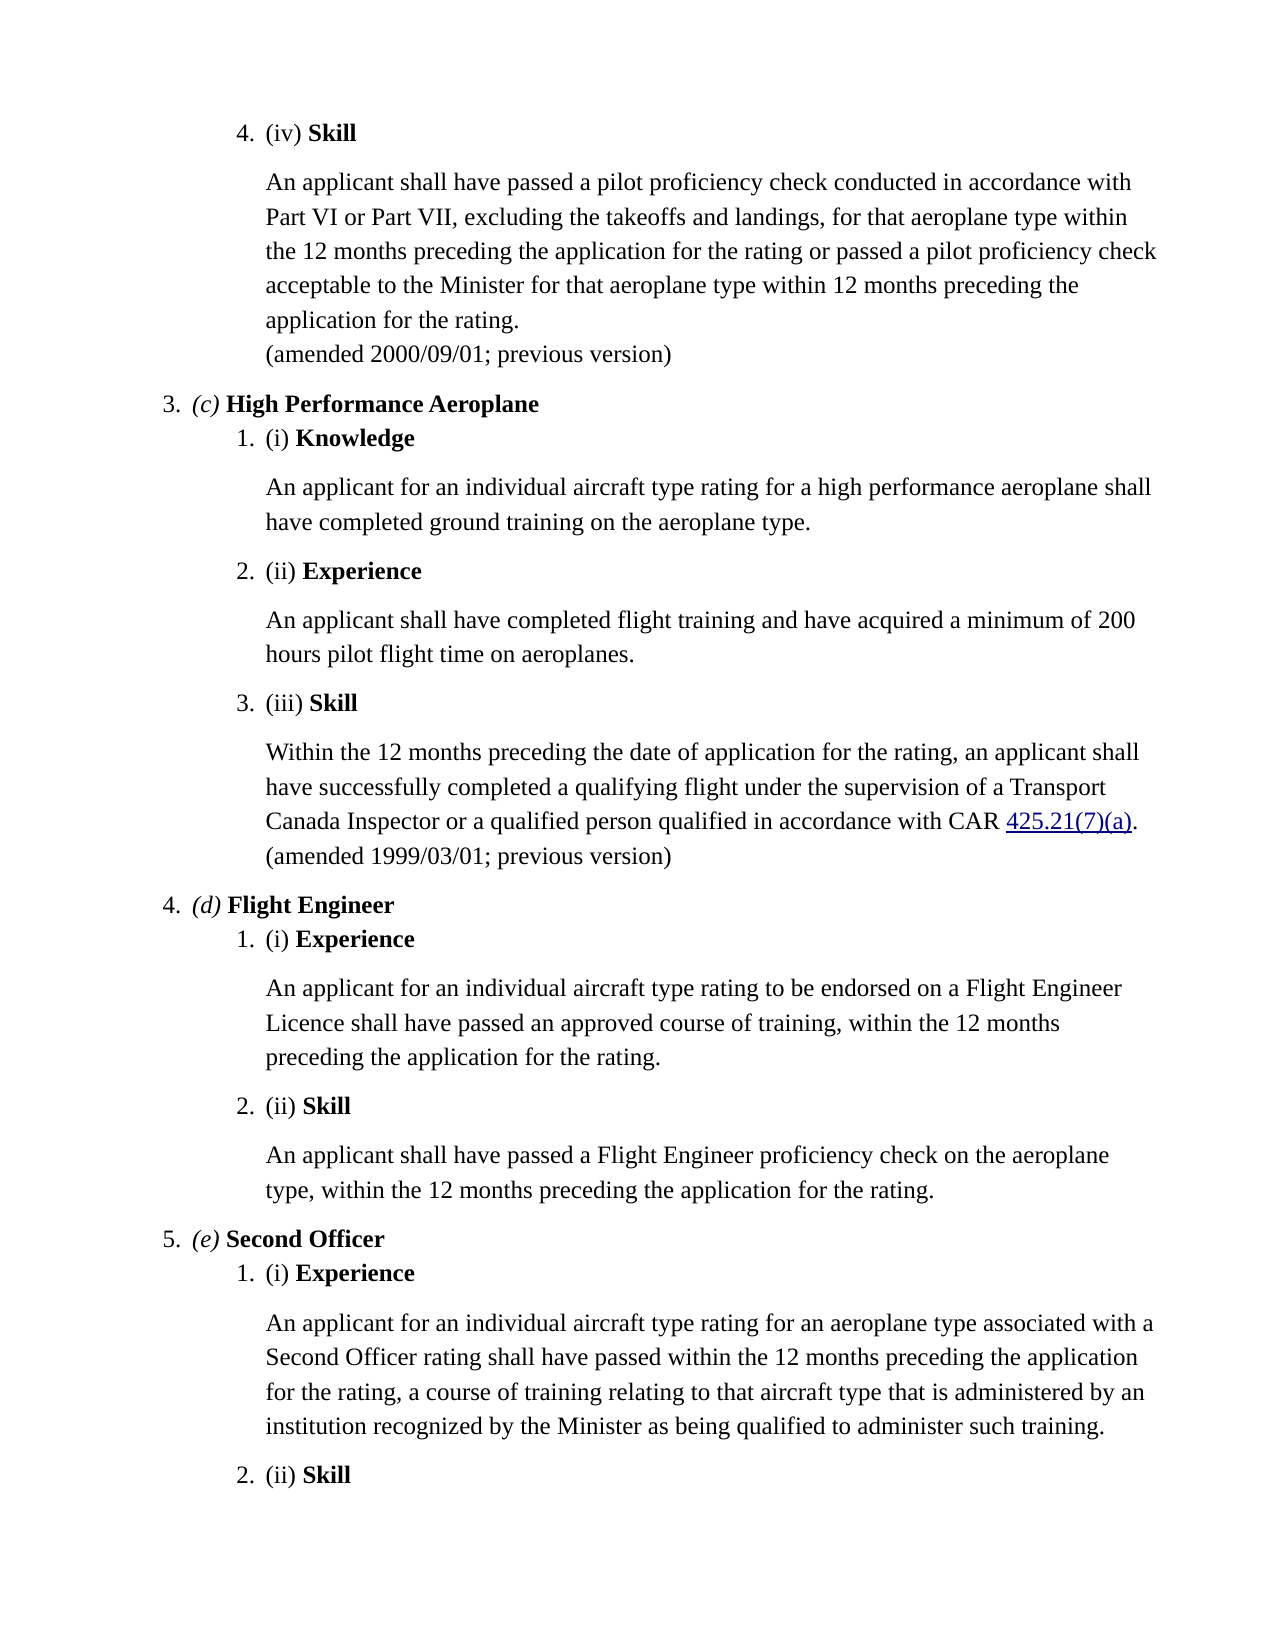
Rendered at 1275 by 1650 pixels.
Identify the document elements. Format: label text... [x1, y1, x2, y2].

list An applicant shall have completed flight training and have acquired a minimum of 200 hours pilot flight time on aeroplanes. [236, 605, 1157, 668]
list An applicant for an individual aircraft type rating for an aeroplane type associated with a Second Officer rating shall have passed within the 12 months preceding the application for the rating, a course of training relating to that aircraft type that is administered by an institution recognized by the Minister as being qualified to administer such training. [236, 1308, 1157, 1440]
list An applicant for an individual aircraft type rating for a high performance aeroplane shall have completed ground training on the aeroplane type. [236, 472, 1157, 535]
list Within the 12 months preceding the date of application for the rating, an applicant shall have successfully completed a qualifying flight under the supervision of a Transport Canada Inspector or a qualified person qualified in accordance with CAR 425.21(7)(a). (amended 1999/03/01; previous version) [236, 737, 1157, 869]
list An applicant for an individual aircraft type rating to be endorsed on a Flight Engineer Licence shall have passed an approved course of training, within the 12 months preceding the application for the rating. [236, 973, 1157, 1071]
list (iv) Skill [236, 118, 1157, 147]
list (d) Flight Engineer [162, 890, 1157, 919]
list (i) Knowledge [236, 423, 1157, 452]
list (ii) Experience [236, 556, 1157, 584]
list (i) Experience [236, 1258, 1157, 1287]
list (ii) Skill [236, 1091, 1157, 1120]
list (e) Second Officer [162, 1224, 1157, 1253]
list (ii) Skill [236, 1460, 1157, 1489]
list (iii) Skill [236, 688, 1157, 717]
list An applicant shall have passed a pilot proficiency check conducted in accordance with Part VI or Part VII, excluding the takeoffs and landings, for that aeroplane type within the 12 months preceding the application for the rating or passed a pilot proficiency check acceptable to the Minister for that aeroplane type within 12 months preceding the application for the rating. (amended 2000/09/01; previous version) [236, 167, 1157, 368]
list (i) Experience [236, 924, 1157, 953]
list (c) High Performance Aeroplane [162, 389, 1157, 417]
list An applicant shall have passed a Flight Engineer proficiency check on the aeroplane type, within the 12 months preceding the application for the rating. [236, 1141, 1157, 1204]
